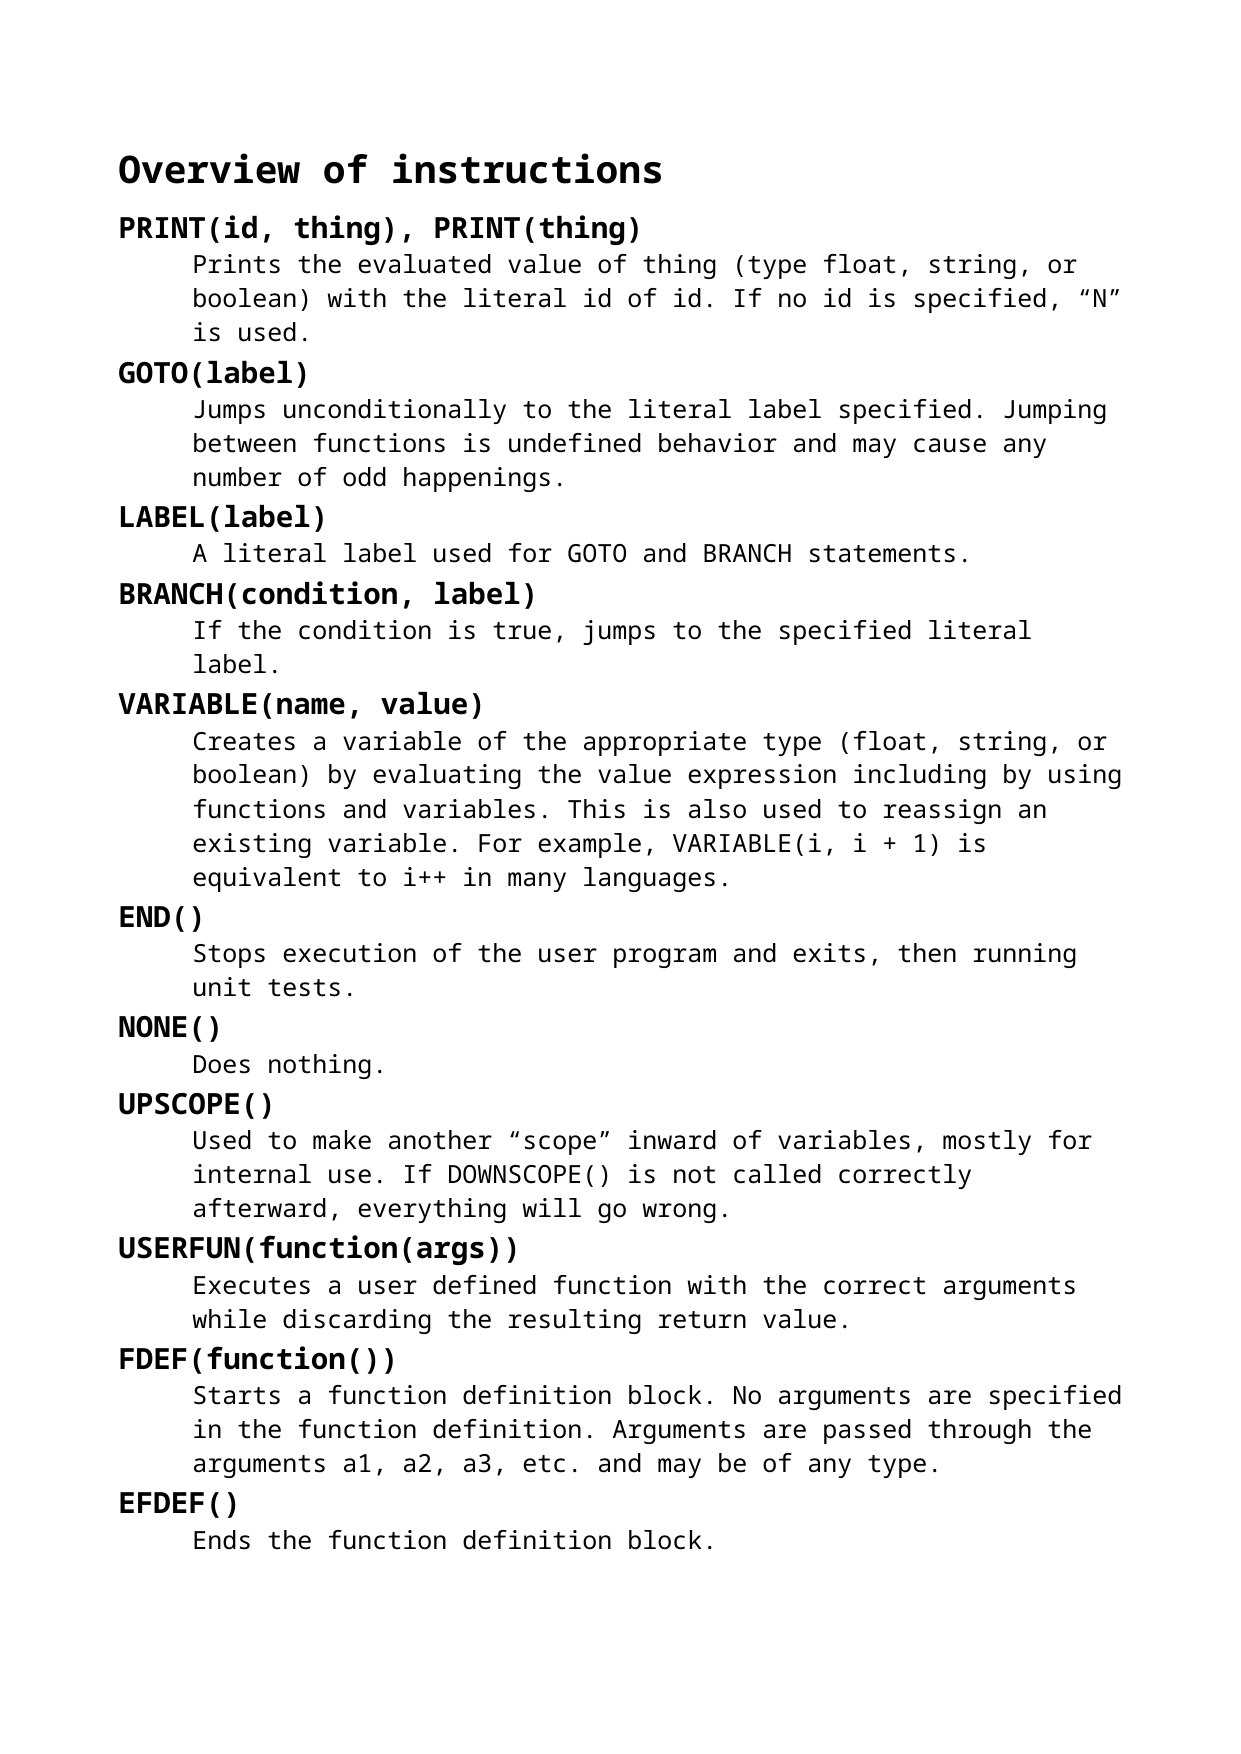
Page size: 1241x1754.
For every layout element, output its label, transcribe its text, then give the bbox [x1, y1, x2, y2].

text Starts a function definition block. No arguments are specified in the function definition. Arguments are passed through the arguments a1, a2, a3, etc. and may be of any type. [192, 1378, 1122, 1480]
text Ends the function definition block. [192, 1522, 1122, 1557]
subtitle LABEL(label) [118, 496, 1122, 536]
subtitle PRINT(id, thing), PRINT(thing) [118, 207, 1122, 247]
subtitle GOTO(label) [118, 352, 1122, 392]
text Creates a variable of the appropriate type (float, string, or boolean) by evaluating the value expression including by using functions and variables. This is also used to reassign an existing variable. For example, VARIABLE(i, i + 1) is equivalent to i++ in many languages. [192, 723, 1122, 893]
subtitle NONE() [118, 1007, 1122, 1046]
subtitle Overview of instructions [118, 143, 1122, 195]
text If the condition is true, jumps to the specified literal label. [192, 613, 1122, 681]
text Executes a user defined function with the correct arguments while discarding the resulting return value. [192, 1267, 1122, 1336]
text Stops execution of the user program and exits, then running unit tests. [192, 936, 1122, 1004]
subtitle EFDEF() [118, 1483, 1122, 1522]
subtitle END() [118, 896, 1122, 936]
text Jumps unconditionally to the literal label specified. Jumping between functions is undefined behavior and may cause any number of odd happenings. [192, 392, 1122, 494]
subtitle FDEF(function()) [118, 1338, 1122, 1378]
text Does nothing. [192, 1046, 1122, 1080]
subtitle USERFUN(function(args)) [118, 1228, 1122, 1267]
text A literal label used for GOTO and BRANCH statements. [192, 536, 1122, 570]
text Prints the evaluated value of thing (type float, string, or boolean) with the literal id of id. If no id is specified, “N” is used. [192, 247, 1122, 349]
subtitle UPSCOPE() [118, 1083, 1122, 1123]
subtitle BRANCH(condition, label) [118, 573, 1122, 613]
subtitle VARIABLE(name, value) [118, 683, 1122, 723]
text Used to make another “scope” inward of variables, mostly for internal use. If DOWNSCOPE() is not called correctly afterward, everything will go wrong. [192, 1123, 1122, 1225]
